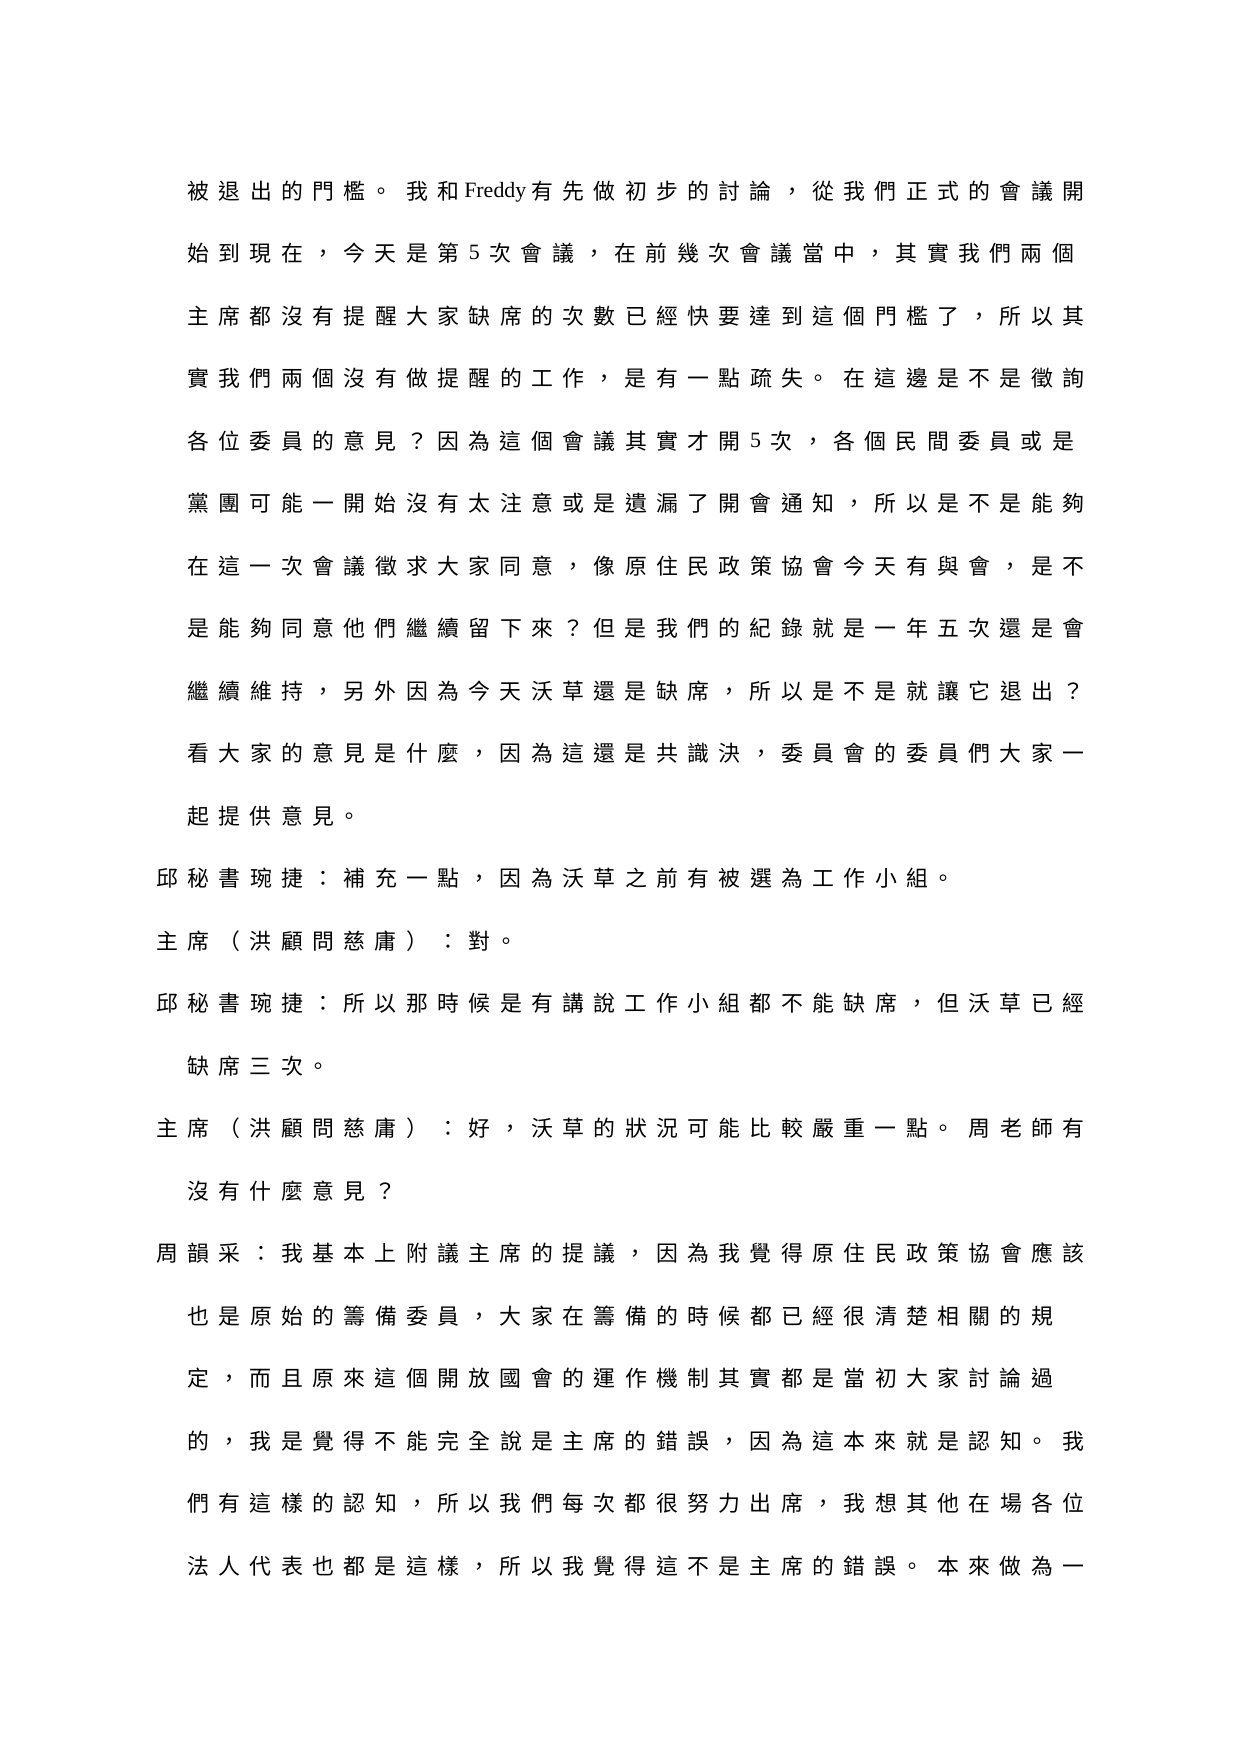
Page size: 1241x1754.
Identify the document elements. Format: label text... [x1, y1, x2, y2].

text 主席（洪顧問慈庸）：對。 [151, 908, 1089, 971]
text 邱秘書琬捷：所以那時候是有講說工作小組都不能缺席，但沃草已經缺席三次。 [151, 971, 1089, 1096]
text 邱秘書琬捷：補充一點，因為沃草之前有被選為工作小組。 [151, 846, 1089, 908]
text 主席（洪顧問慈庸）：好，沃草的狀況可能比較嚴重一點。周老師有沒有什麼意見？ [151, 1096, 1089, 1221]
text 被退出的門檻。我和Freddy有先做初步的討論，從我們正式的會議開始到現在，今天是第5次會議，在前幾次會議當中，其實我們兩個主席都沒有提醒大家缺席的次數已經快要達到這個門檻了，所以其實我們兩個沒有做提醒的工作，是有一點疏失。在這邊是不是徵詢各位委員的意見？因為這個會議其實才開5次，各個民間委員或是黨團可能一開始沒有太注意或是遺漏了開會通知，所以是不是能夠在這一次會議徵求大家同意，像原住民政策協會今天有與會，是不是能夠同意他們繼續留下來？但是我們的紀錄就是一年五次還是會繼續維持，另外因為今天沃草還是缺席，所以是不是就讓它退出？看大家的意見是什麼，因為這還是共識決，委員會的委員們大家一起提供意見。 [151, 158, 1089, 846]
text 周韻采：我基本上附議主席的提議，因為我覺得原住民政策協會應該也是原始的籌備委員，大家在籌備的時候都已經很清楚相關的規定，而且原來這個開放國會的運作機制其實都是當初大家討論過的，我是覺得不能完全說是主席的錯誤，因為這本來就是認知。我們有這樣的認知，所以我們每次都很努力出席，我想其他在場各位法人代表也都是這樣，所以我覺得這不是主席的錯誤。本來做為一 [151, 1221, 1089, 1596]
